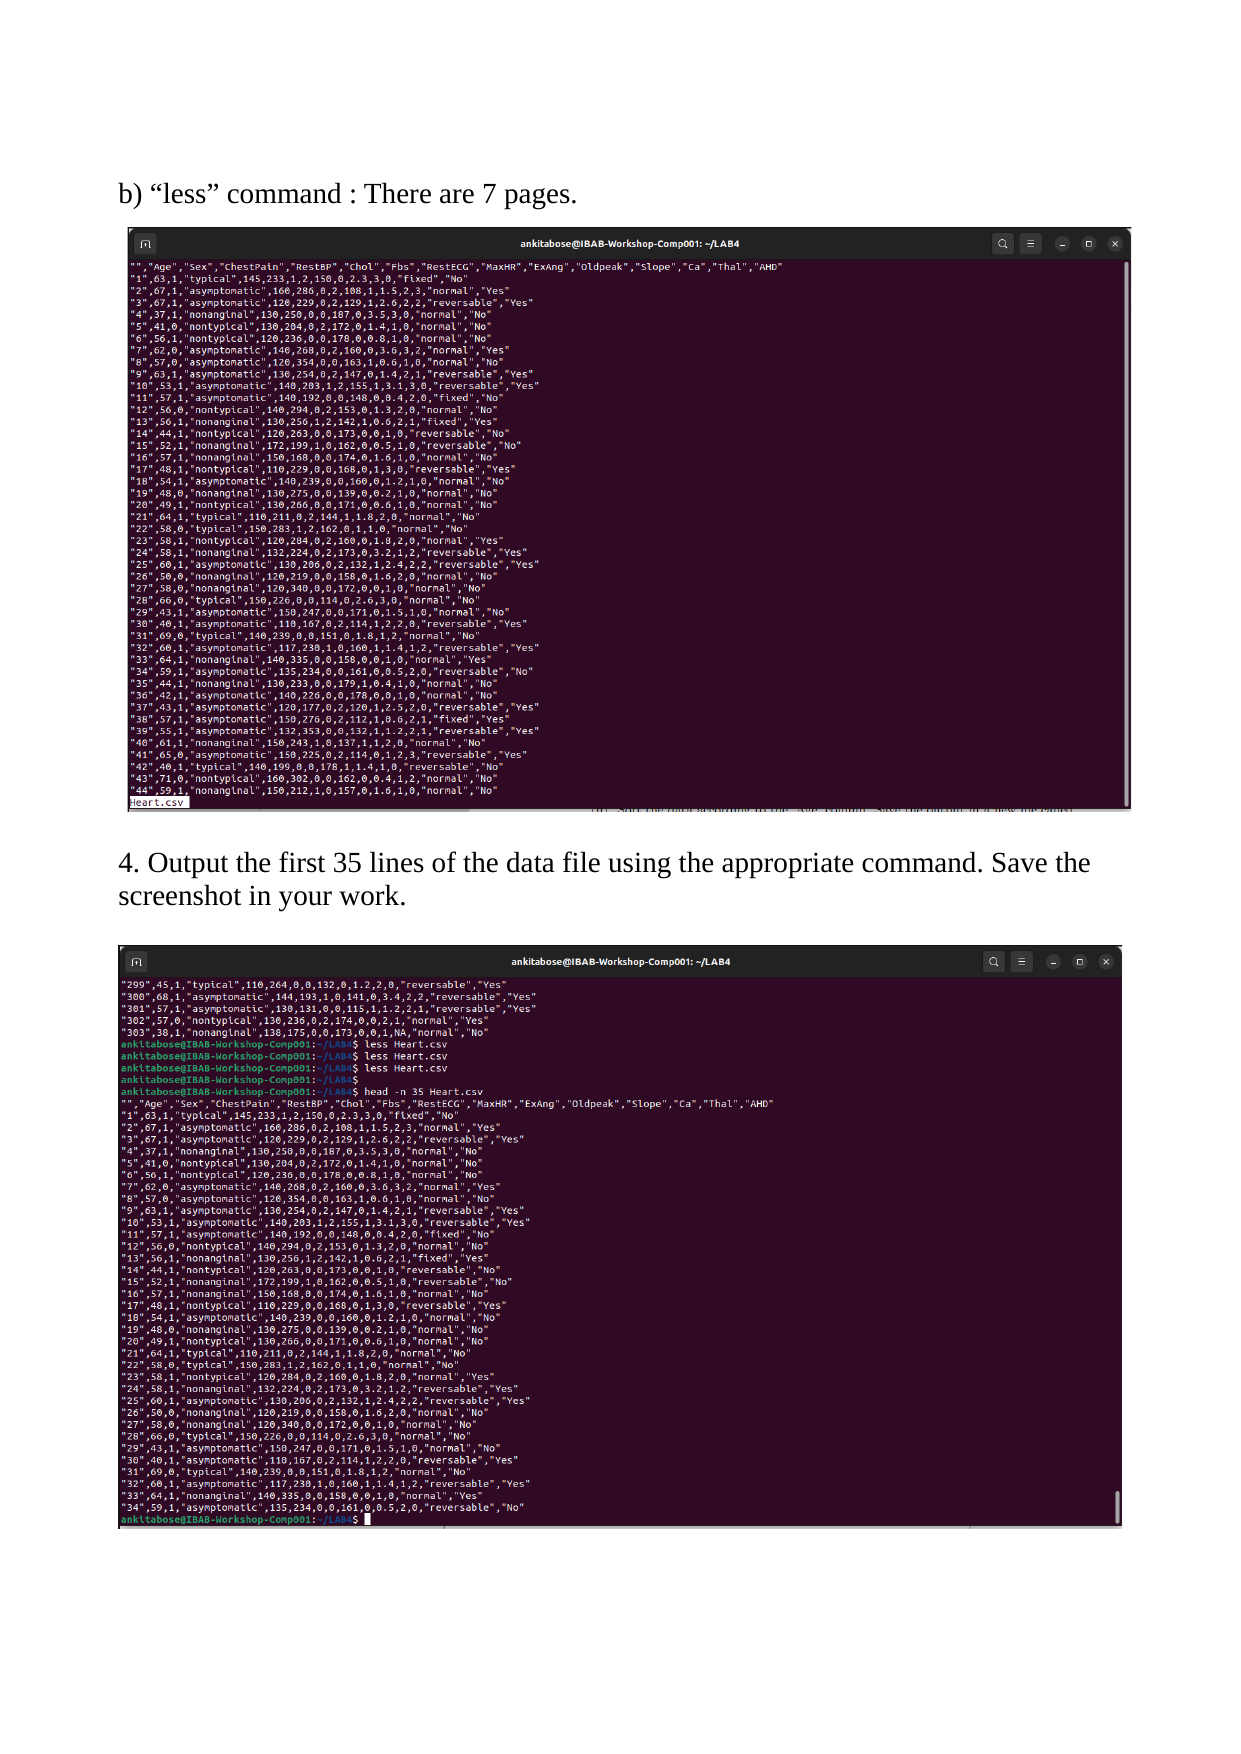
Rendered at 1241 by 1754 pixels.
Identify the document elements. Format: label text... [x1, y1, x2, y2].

text 4. Output the first 35 lines of the data file using the appropriate command. Save the [118, 845, 1122, 878]
text b) “less” command : There are 7 pages. [118, 176, 1122, 210]
text screenshot in your work. [118, 878, 1122, 912]
picture [118, 945, 1123, 1529]
picture [127, 227, 1132, 812]
